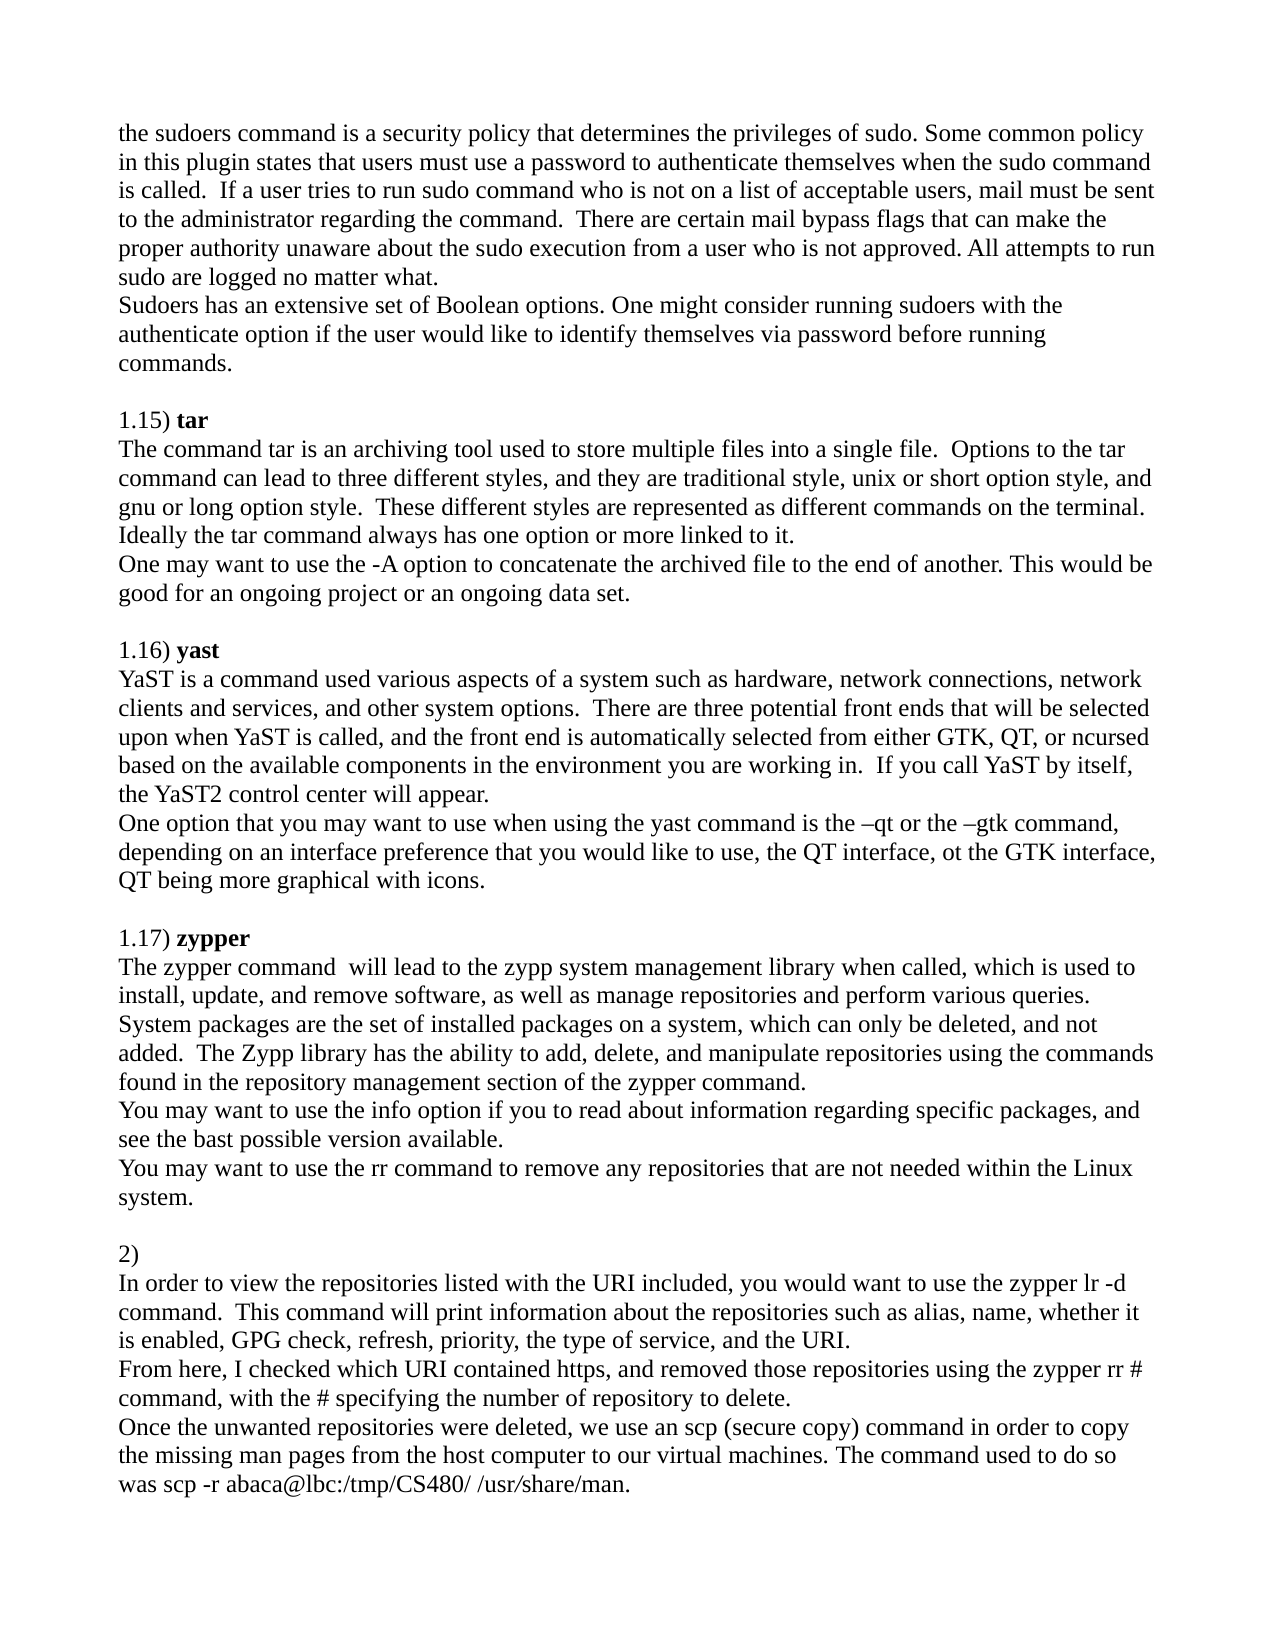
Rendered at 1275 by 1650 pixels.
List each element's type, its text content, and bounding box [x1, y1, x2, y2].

text Sudoers has an extensive set of Boolean options. One might consider running sudoers with the authenticate option if the user would like to identify themselves via password before running commands. [118, 291, 1157, 377]
text One option that you may want to use when using the yast command is the –qt or the –gtk command, depending on an interface preference that you would like to use, the QT interface, ot the GTK interface, QT being more graphical with icons. [118, 808, 1157, 894]
text The command tar is an archiving tool used to store multiple files into a single file. Options to the tar command can lead to three different styles, and they are traditional style, unix or short option style, and gnu or long option style. These different styles are represented as different commands on the terminal. Ideally the tar command always has one option or more linked to it. [118, 434, 1157, 549]
text You may want to use the rr command to remove any repositories that are not needed within the Linux system. [118, 1153, 1157, 1211]
text YaST is a command used various aspects of a system such as hardware, network connections, network clients and services, and other system options. There are three potential front ends that will be selected upon when YaST is called, and the front end is automatically selected from either GTK, QT, or ncursed based on the available components in the environment you are working in. If you call YaST by itself, the YaST2 control center will appear. [118, 664, 1157, 808]
text 2) [118, 1239, 1157, 1268]
text 1.17) zypper [118, 923, 1157, 952]
text the sudoers command is a security policy that determines the privileges of sudo. Some common policy in this plugin states that users must use a password to authenticate themselves when the sudo command is called. If a user tries to run sudo command who is not on a list of acceptable users, mail must be sent to the administrator regarding the command. There are certain mail bypass flags that can make the proper authority unaware about the sudo execution from a user who is not approved. All attempts to run sudo are logged no matter what. [118, 118, 1157, 291]
text From here, I checked which URI contained https, and removed those repositories using the zypper rr # command, with the # specifying the number of repository to delete. [118, 1354, 1157, 1412]
text 1.15) tar [118, 406, 1157, 434]
text In order to view the repositories listed with the URI included, you would want to use the zypper lr -d command. This command will print information about the repositories such as alias, name, whether it is enabled, GPG check, refresh, priority, the type of service, and the URI. [118, 1268, 1157, 1354]
text Once the unwanted repositories were deleted, we use an scp (secure copy) command in order to copy the missing man pages from the host computer to our virtual machines. The command used to do so was scp -r abaca@lbc:/tmp/CS480/ /usr/share/man. [118, 1412, 1157, 1498]
text The zypper command will lead to the zypp system management library when called, which is used to install, update, and remove software, as well as manage repositories and perform various queries. System packages are the set of installed packages on a system, which can only be deleted, and not added. The Zypp library has the ability to add, delete, and manipulate repositories using the commands found in the repository management section of the zypper command. [118, 952, 1157, 1096]
text You may want to use the info option if you to read about information regarding specific packages, and see the bast possible version available. [118, 1096, 1157, 1153]
text 1.16) yast [118, 636, 1157, 664]
text One may want to use the -A option to concatenate the archived file to the end of another. This would be good for an ongoing project or an ongoing data set. [118, 549, 1157, 607]
